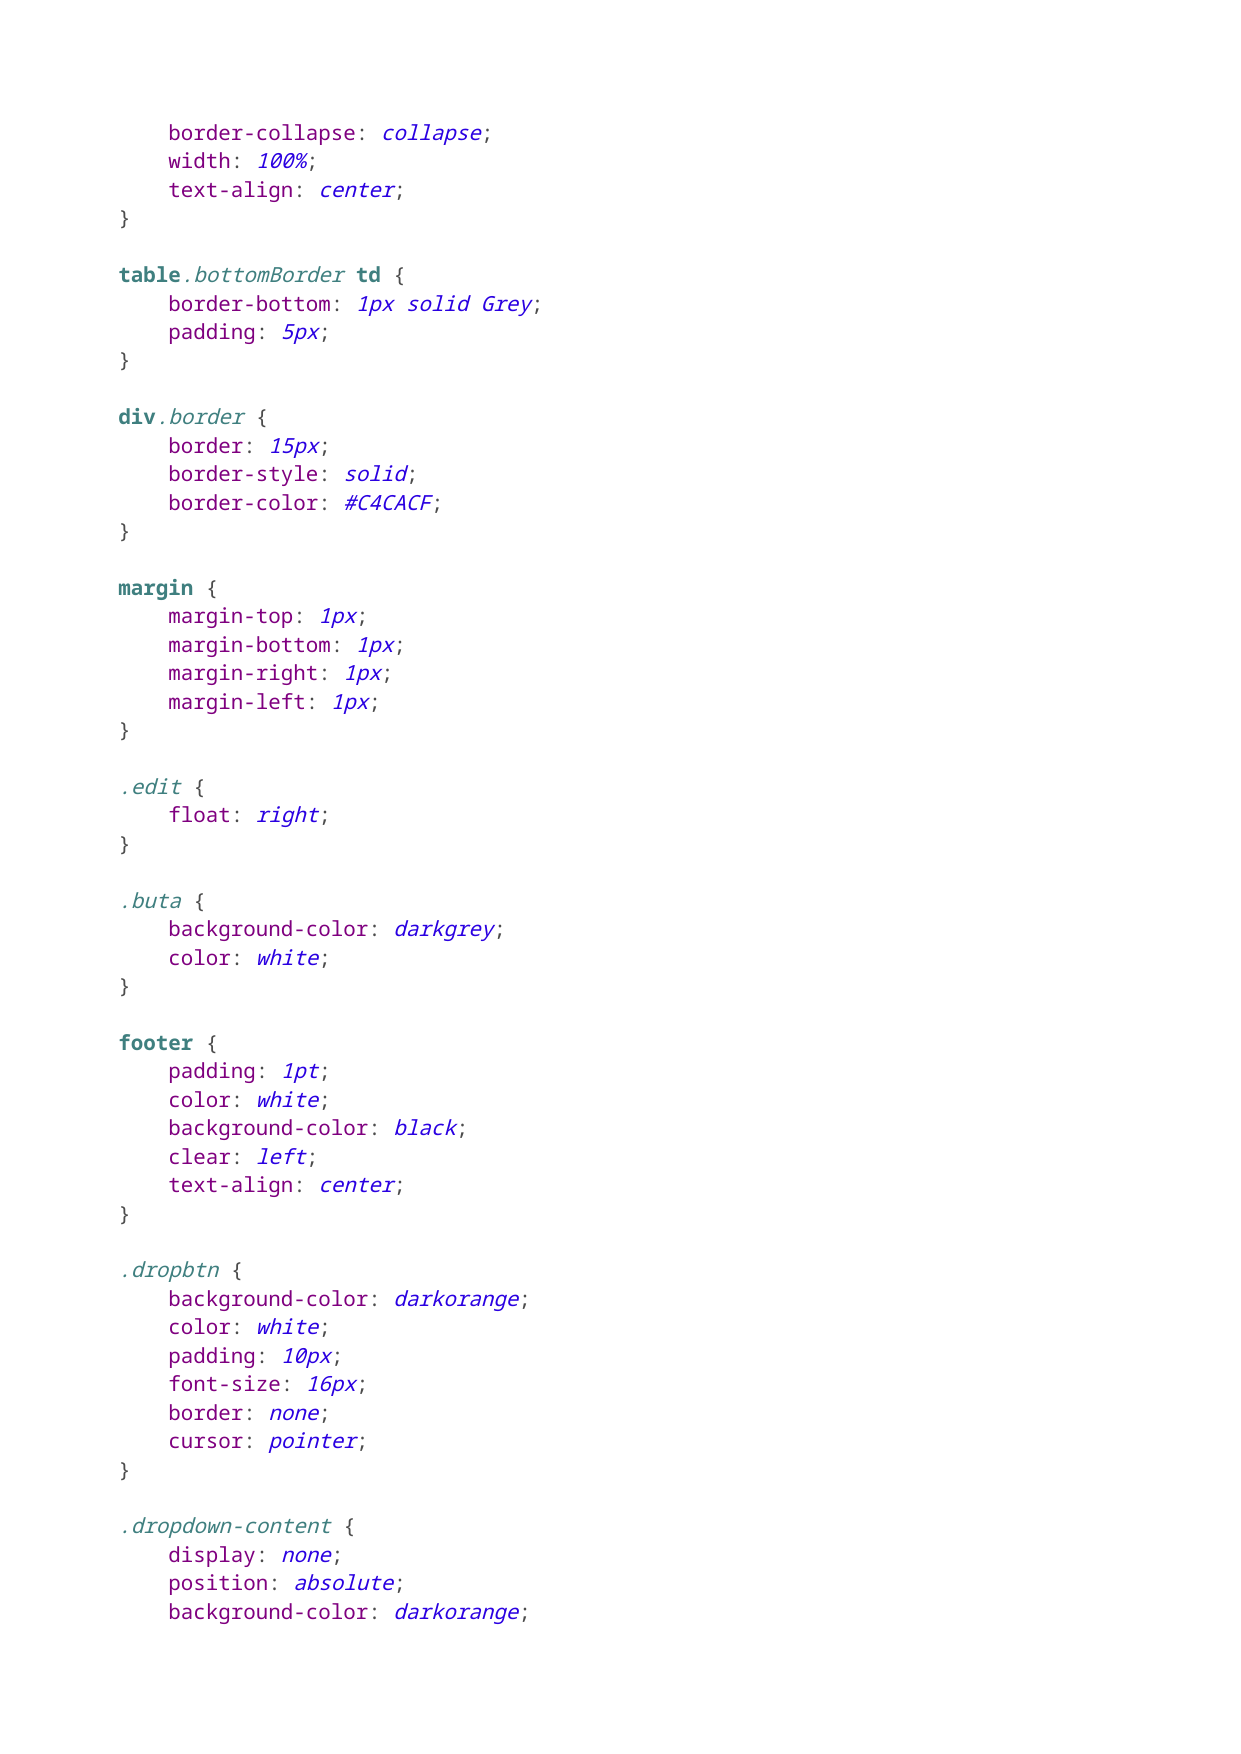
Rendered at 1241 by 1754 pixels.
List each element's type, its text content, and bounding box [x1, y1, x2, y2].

text width: 100%; [118, 147, 1122, 175]
text } [118, 346, 1122, 374]
text } [118, 829, 1122, 857]
text border-style: solid; [118, 459, 1122, 488]
text margin-top: 1px; [118, 602, 1122, 630]
text } [118, 203, 1122, 232]
text text-align: center; [118, 1170, 1122, 1199]
text .edit { [118, 772, 1122, 801]
text } [118, 971, 1122, 1000]
text .dropbtn { [118, 1256, 1122, 1284]
text div.border { [118, 402, 1122, 431]
text position: absolute; [118, 1568, 1122, 1597]
text text-align: center; [118, 175, 1122, 203]
text background-color: darkorange; [118, 1597, 1122, 1625]
text margin-bottom: 1px; [118, 630, 1122, 658]
text } [118, 1455, 1122, 1483]
text border-bottom: 1px solid Grey; [118, 289, 1122, 317]
text } [118, 1199, 1122, 1227]
text border-color: #C4CACF; [118, 488, 1122, 516]
text margin { [118, 573, 1122, 602]
text display: none; [118, 1540, 1122, 1568]
text color: white; [118, 1085, 1122, 1113]
text cursor: pointer; [118, 1426, 1122, 1455]
text padding: 1pt; [118, 1057, 1122, 1085]
text background-color: darkorange; [118, 1284, 1122, 1312]
text font-size: 16px; [118, 1369, 1122, 1398]
text background-color: darkgrey; [118, 914, 1122, 943]
text .buta { [118, 886, 1122, 914]
text color: white; [118, 943, 1122, 971]
text color: white; [118, 1312, 1122, 1341]
text border: none; [118, 1398, 1122, 1426]
text } [118, 516, 1122, 545]
text margin-left: 1px; [118, 687, 1122, 715]
text border: 15px; [118, 431, 1122, 459]
text background-color: black; [118, 1113, 1122, 1142]
text table.bottomBorder td { [118, 260, 1122, 289]
text footer { [118, 1028, 1122, 1057]
text } [118, 715, 1122, 744]
text .dropdown-content { [118, 1512, 1122, 1540]
text border-collapse: collapse; [118, 118, 1122, 147]
text padding: 5px; [118, 317, 1122, 346]
text float: right; [118, 801, 1122, 829]
text padding: 10px; [118, 1341, 1122, 1369]
text clear: left; [118, 1142, 1122, 1170]
text margin-right: 1px; [118, 658, 1122, 687]
